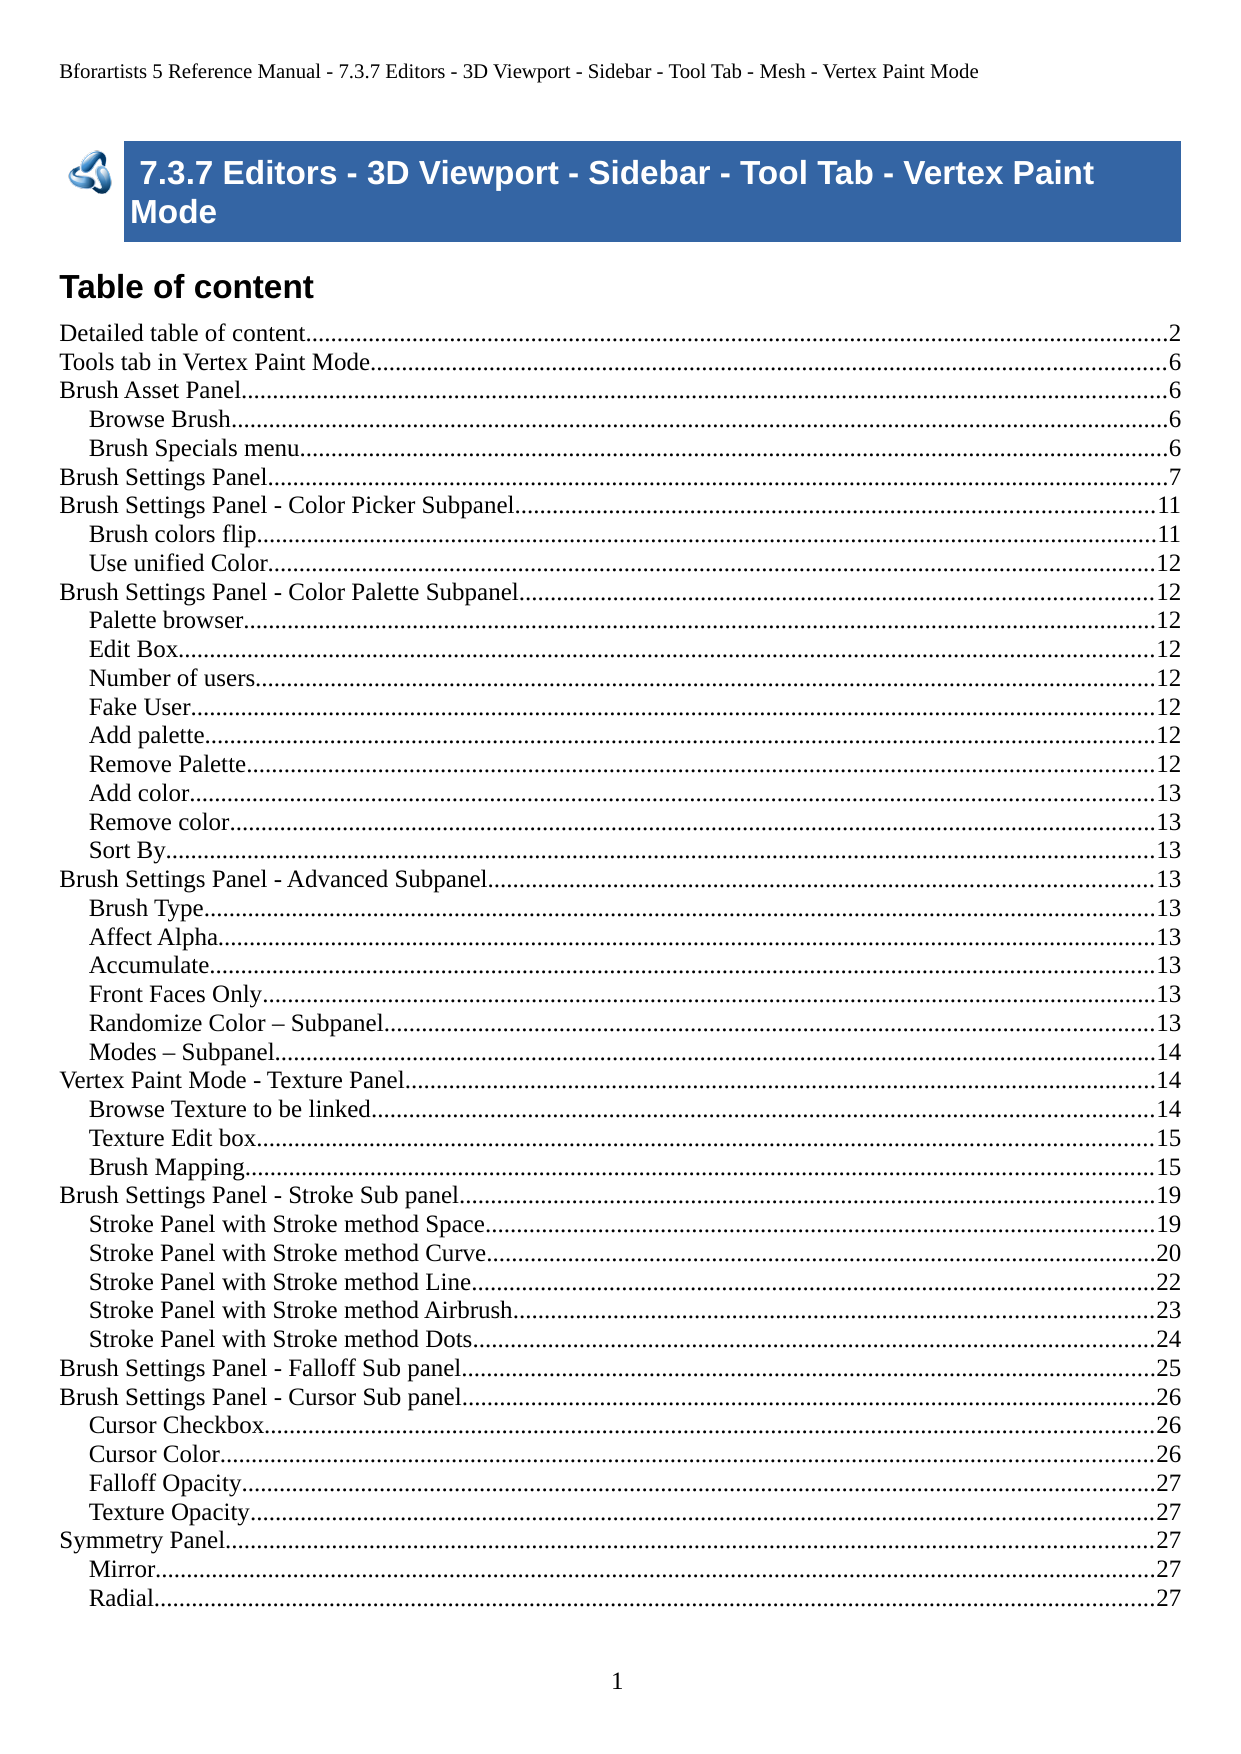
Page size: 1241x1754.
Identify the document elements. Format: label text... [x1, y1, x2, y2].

text Brush colors flip 11 [88, 519, 1181, 548]
picture [65, 147, 114, 197]
text Number of users 12 [88, 663, 1181, 692]
text Symmetry Panel 27 [59, 1525, 1181, 1554]
text Stroke Panel with Stroke method Airbrush 23 [88, 1295, 1181, 1324]
subtitle Table of content [59, 267, 1181, 305]
text Vertex Paint Mode - Texture Panel 14 [59, 1065, 1181, 1094]
text Brush Settings Panel - Advanced Subpanel 13 [59, 864, 1181, 893]
text Remove Palette 12 [88, 749, 1181, 778]
text Edit Box 12 [88, 634, 1181, 663]
text Tools tab in Vertex Paint Mode 6 [59, 347, 1181, 375]
text Palette browser 12 [88, 605, 1181, 634]
text Browse Texture to be linked 14 [88, 1094, 1181, 1123]
text Cursor Color 26 [88, 1439, 1181, 1468]
text Brush Type 13 [88, 893, 1181, 922]
text Brush Settings Panel - Color Picker Subpanel 11 [59, 490, 1181, 519]
text Add palette 12 [88, 720, 1181, 749]
text Radial 27 [88, 1583, 1181, 1612]
text Front Faces Only 13 [88, 979, 1181, 1008]
table_header [59, 141, 124, 242]
text Brush Mapping 15 [88, 1152, 1181, 1180]
text Stroke Panel with Stroke method Dots 24 [88, 1324, 1181, 1353]
text Cursor Checkbox 26 [88, 1410, 1181, 1439]
text Stroke Panel with Stroke method Curve 20 [88, 1238, 1181, 1267]
text Randomize Color – Subpanel 13 [88, 1008, 1181, 1037]
text Remove color 13 [88, 807, 1181, 835]
text Brush Settings Panel - Cursor Sub panel 26 [59, 1382, 1181, 1410]
text Brush Specials menu 6 [88, 433, 1181, 462]
text Affect Alpha 13 [88, 922, 1181, 950]
text Brush Settings Panel - Stroke Sub panel 19 [59, 1180, 1181, 1209]
table_header 7.3.7 Editors - 3D Viewport - Sidebar - Tool Tab - Vertex Paint Mode [124, 141, 1181, 242]
text Use unified Color 12 [88, 548, 1181, 577]
text Stroke Panel with Stroke method Space 19 [88, 1209, 1181, 1238]
text Sort By 13 [88, 835, 1181, 864]
text Stroke Panel with Stroke method Line 22 [88, 1267, 1181, 1295]
text Detailed table of content 2 [59, 318, 1181, 347]
text Mirror 27 [88, 1554, 1181, 1583]
text Brush Settings Panel 7 [59, 462, 1181, 490]
text Texture Edit box 15 [88, 1123, 1181, 1152]
text Brush Asset Panel 6 [59, 375, 1181, 404]
text Accumulate 13 [88, 950, 1181, 979]
text Modes – Subpanel 14 [88, 1037, 1181, 1065]
text Brush Settings Panel - Falloff Sub panel 25 [59, 1353, 1181, 1382]
text Browse Brush 6 [88, 404, 1181, 433]
text Fake User 12 [88, 692, 1181, 720]
text Falloff Opacity 27 [88, 1468, 1181, 1497]
text Brush Settings Panel - Color Palette Subpanel 12 [59, 577, 1181, 605]
text Texture Opacity 27 [88, 1497, 1181, 1525]
text Add color 13 [88, 778, 1181, 807]
